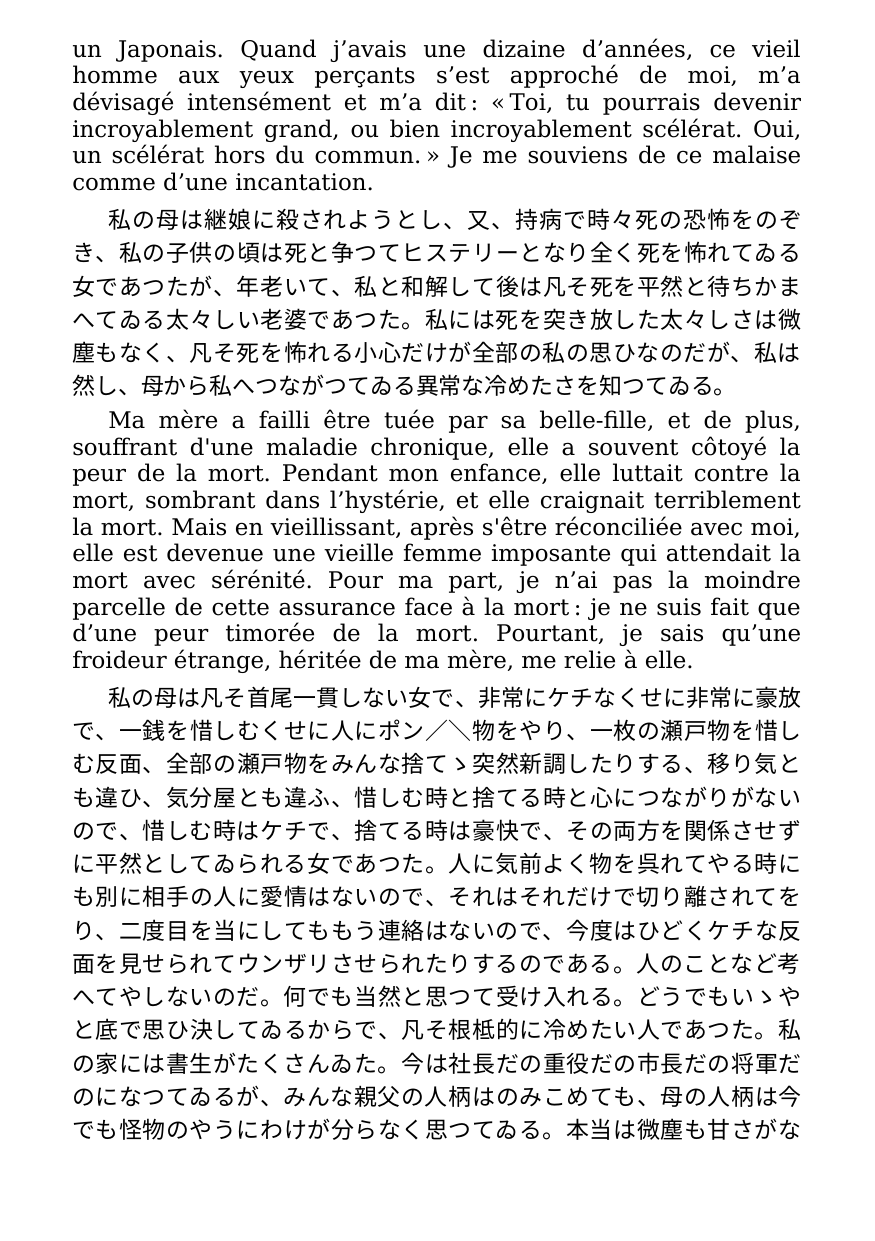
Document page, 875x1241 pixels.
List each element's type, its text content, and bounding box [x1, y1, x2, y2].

text 私の母は継娘に殺されようとし、又、持病で時々死の恐怖をのぞき、私の子供の頃は死と争つてヒステリーとなり全く死を怖れてゐる女であつたが、年老いて、私と和解して後は凡そ死を平然と待ちかまへてゐる太々しい老婆であつた。私には死を突き放した太々しさは微塵もなく、凡そ死を怖れる小心だけが全部の私の思ひなのだが、私は然し、母から私へつながつてゐる異常な冷めたさを知つてゐる。 [72, 202, 802, 401]
text un Japonais. Quand j’avais une dizaine d’années, ce vieil homme aux yeux perçants s’est approché de moi, m’a dévisagé intensément et m’a dit : « Toi, tu pourrais devenir incroyablement grand, ou bien incroyablement scélérat. Oui, un scélérat hors du commun. » Je me souviens de ce malaise comme d’une incantation. [72, 36, 802, 196]
text 私の母は凡そ首尾一貫しない女で、非常にケチなくせに非常に豪放で、一銭を惜しむくせに人にポン／＼物をやり、一枚の瀬戸物を惜しむ反面、全部の瀬戸物をみんな捨てゝ突然新調したりする、移り気とも違ひ、気分屋とも違ふ、惜しむ時と捨てる時と心につながりがないので、惜しむ時はケチで、捨てる時は豪快で、その両方を関係させずに平然としてゐられる女であつた。人に気前よく物を呉れてやる時にも別に相手の人に愛情はないので、それはそれだけで切り離されてをり、二度目を当にしてももう連絡はないので、今度はひどくケチな反面を見せられてウンザリさせられたりするのである。人のことなど考へてやしないのだ。何でも当然と思つて受け入れる。どうでもいゝやと底で思ひ決してゐるからで、凡そ根柢的に冷めたい人であつた。私の家には書生がたくさんゐた。今は社長だの重役だの市長だの将軍だのになつてゐるが、みんな親父の人柄はのみこめても、母の人柄は今でも怪物のやうにわけが分らなく思つてゐる。本当は微塵も甘さがな [72, 680, 802, 1145]
text Ma mère a failli être tuée par sa belle-fille, et de plus, souffrant d'une maladie chronique, elle a souvent côtoyé la peur de la mort. Pendant mon enfance, elle luttait contre la mort, sombrant dans l’hystérie, et elle craignait terriblement la mort. Mais en vieillissant, après s'être réconciliée avec moi, elle est devenue une vieille femme imposante qui attendait la mort avec sérénité. Pour ma part, je n’ai pas la moindre parcelle de cette assurance face à la mort : je ne suis fait que d’une peur timorée de la mort. Pourtant, je sais qu’une froideur étrange, héritée de ma mère, me relie à elle. [72, 407, 802, 674]
